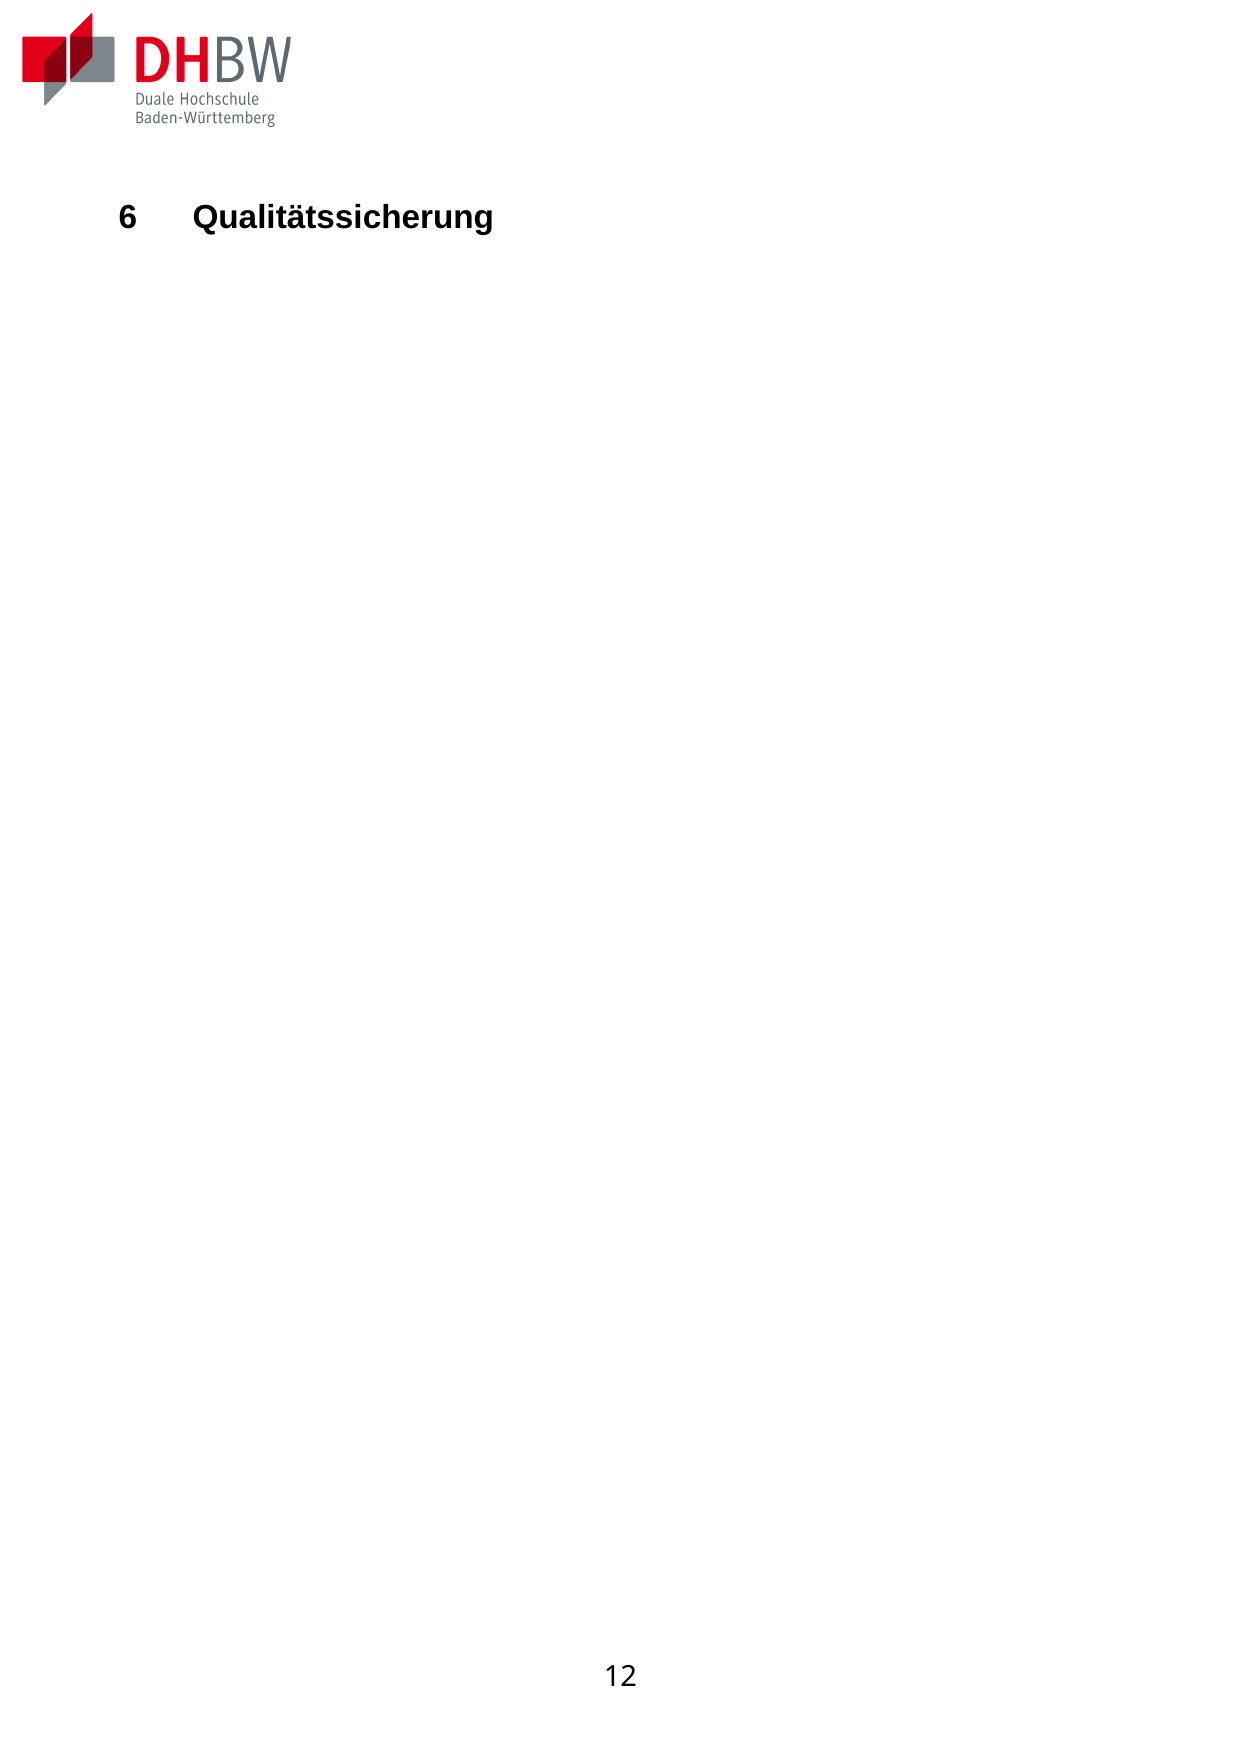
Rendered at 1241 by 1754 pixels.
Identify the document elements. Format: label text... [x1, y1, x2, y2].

picture [22, 13, 291, 127]
subtitle 6 Qualitätssicherung [118, 197, 1122, 236]
